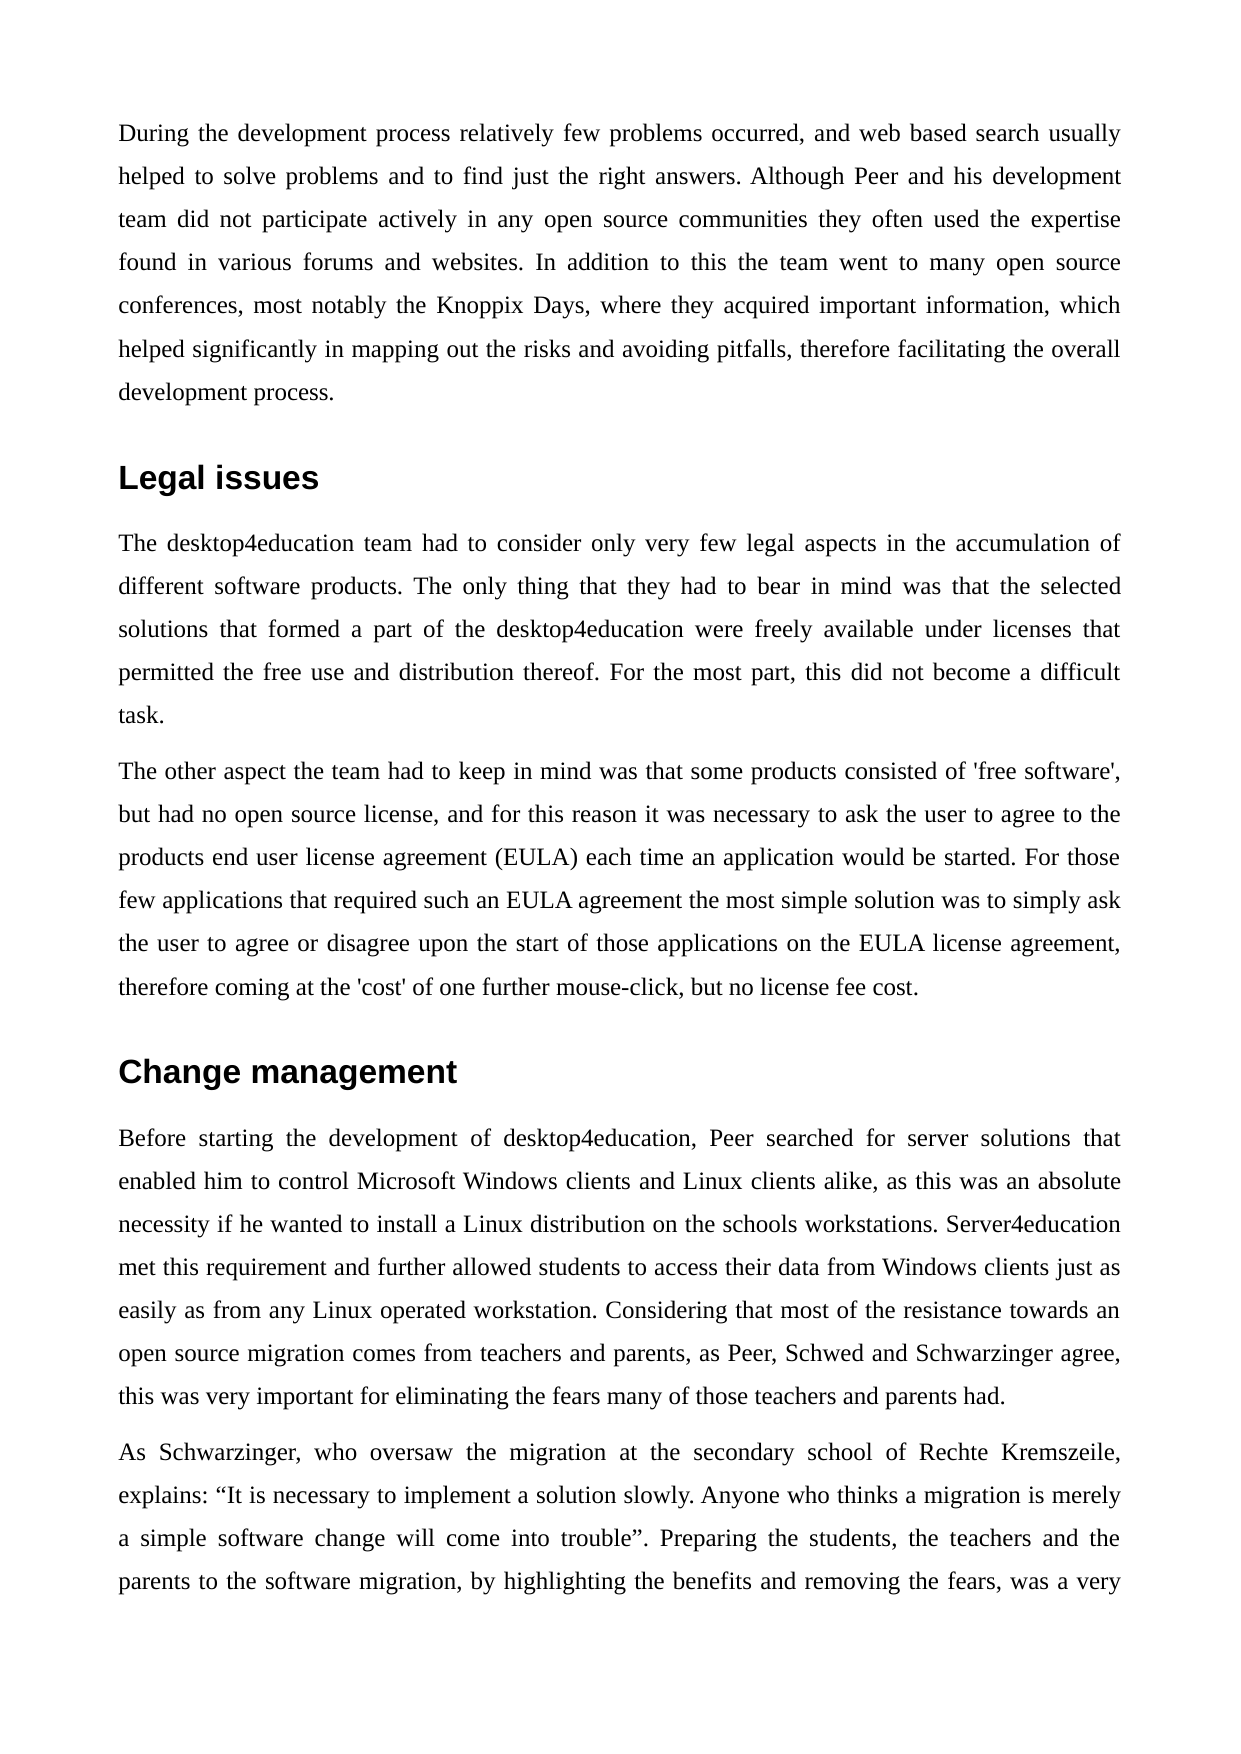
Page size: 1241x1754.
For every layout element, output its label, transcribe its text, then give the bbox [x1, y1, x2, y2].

text Before starting the development of desktop4education, Peer searched for server solutions that enabled him to control Microsoft Windows clients and Linux clients alike, as this was an absolute necessity if he wanted to install a Linux distribution on the schools workstations. Server4education met this requirement and further allowed students to access their data from Windows clients just as easily as from any Linux operated workstation. Considering that most of the resistance towards an open source migration comes from teachers and parents, as Peer, Schwed and Schwarzinger agree, this was very important for eliminating the fears many of those teachers and parents had. [118, 1123, 1122, 1410]
text The other aspect the team had to keep in mind was that some products consisted of 'free software', but had no open source license, and for this reason it was necessary to ask the user to agree to the products end user license agreement (EULA) each time an application would be started. For those few applications that required such an EULA agreement the most simple solution was to simply ask the user to agree or disagree upon the start of those applications on the EULA license agreement, therefore coming at the 'cost' of one further mouse-click, but no license fee cost. [118, 756, 1122, 1000]
text As Schwarzinger, who oversaw the migration at the secondary school of Rechte Kremszeile, explains: “It is necessary to implement a solution slowly. Anyone who thinks a migration is merely a simple software change will come into trouble”. Preparing the students, the teachers and the parents to the software migration, by highlighting the benefits and removing the fears, was a very [118, 1437, 1122, 1595]
text The desktop4education team had to consider only very few legal aspects in the accumulation of different software products. The only thing that they had to bear in mind was that the selected solutions that formed a part of the desktop4education were freely available under licenses that permitted the free use and distribution thereof. For the most part, this did not become a difficult task. [118, 528, 1122, 729]
subtitle Legal issues [118, 457, 1122, 496]
text During the development process relatively few problems occurred, and web based search usually helped to solve problems and to find just the right answers. Although Peer and his development team did not participate actively in any open source communities they often used the expertise found in various forums and websites. In addition to this the team went to many open source conferences, most notably the Knoppix Days, where they acquired important information, which helped significantly in mapping out the risks and avoiding pitfalls, therefore facilitating the overall development process. [118, 118, 1122, 406]
subtitle Change management [118, 1052, 1122, 1091]
